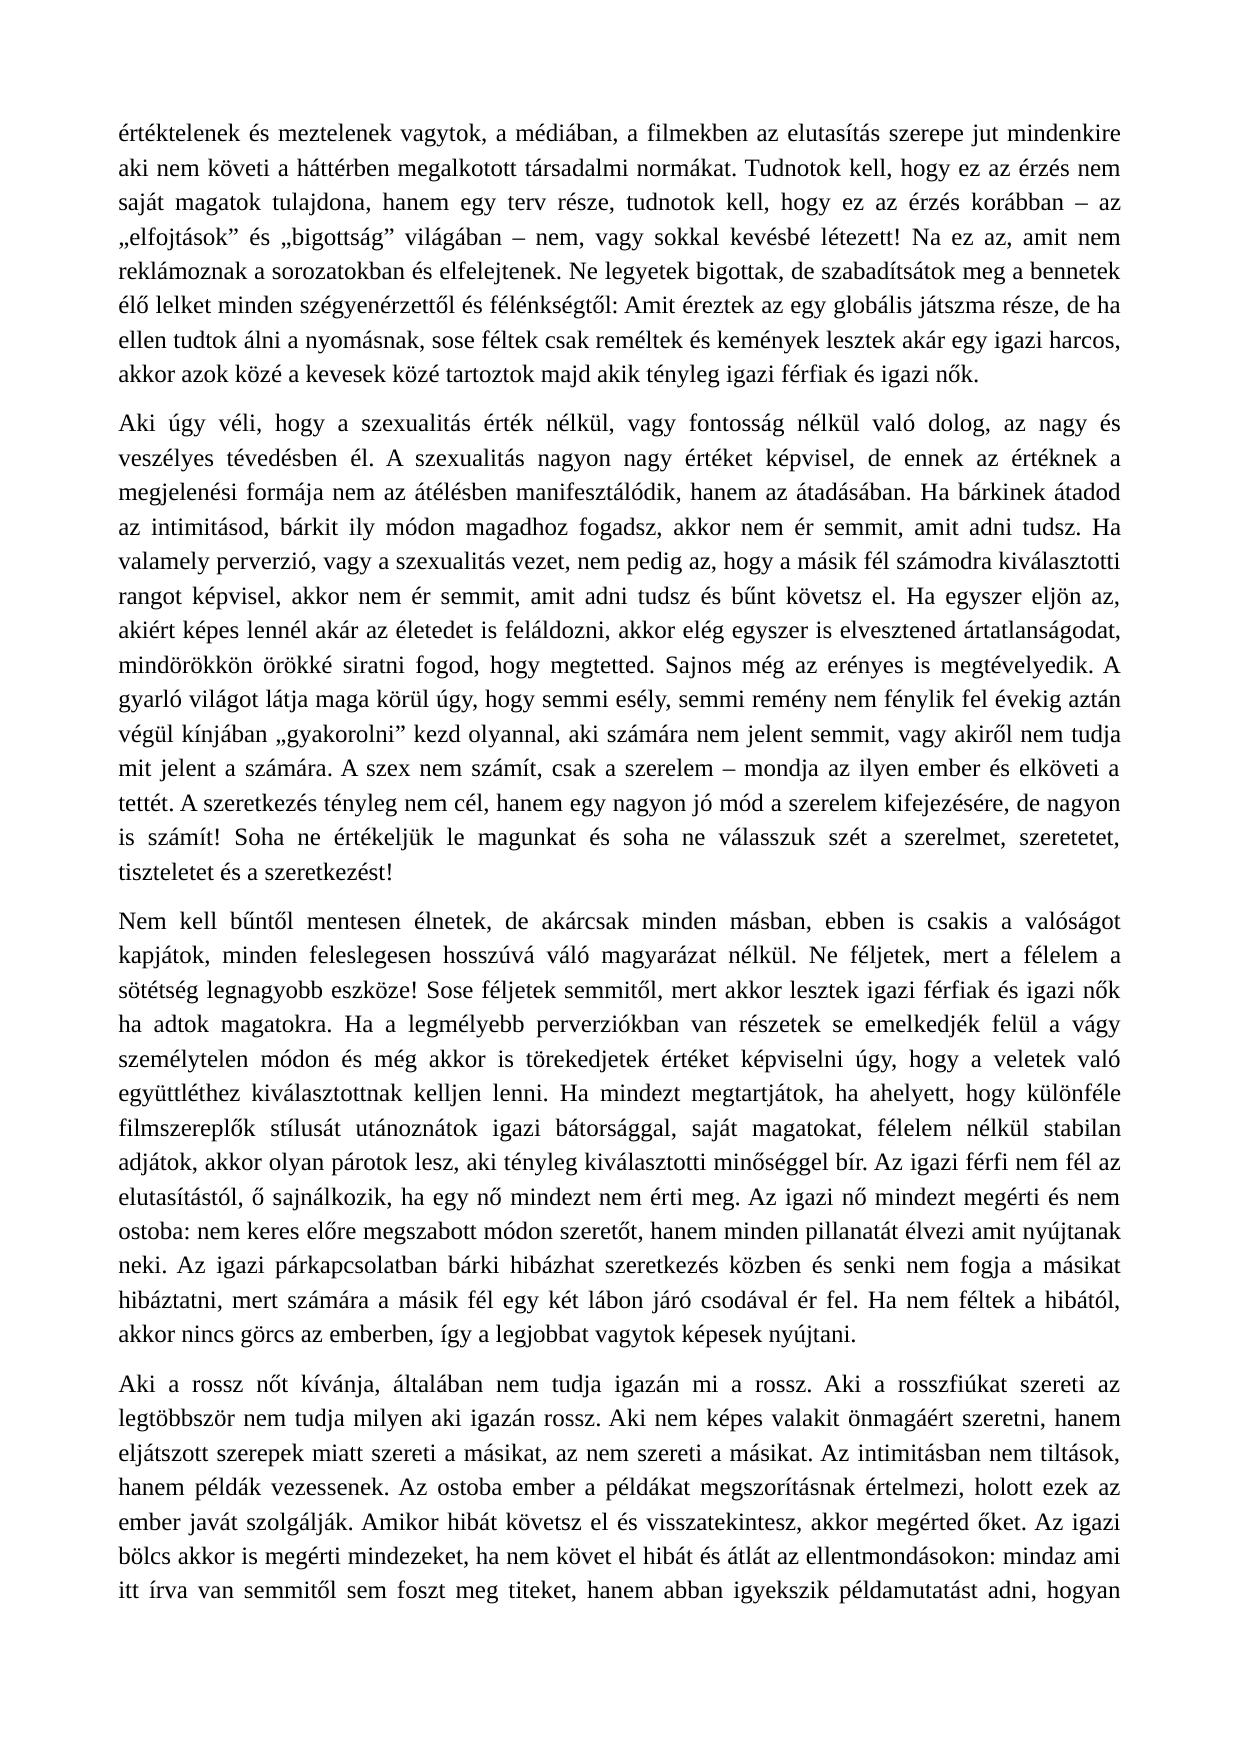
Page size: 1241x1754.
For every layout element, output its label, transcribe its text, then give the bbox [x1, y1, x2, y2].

text értéktelenek és meztelenek vagytok, a médiában, a filmekben az elutasítás szerepe jut mindenkire aki nem követi a háttérben megalkotott társadalmi normákat. Tudnotok kell, hogy ez az érzés nem saját magatok tulajdona, hanem egy terv része, tudnotok kell, hogy ez az érzés korábban – az „elfojtások” és „bigottság” világában – nem, vagy sokkal kevésbé létezett! Na ez az, amit nem reklámoznak a sorozatokban és elfelejtenek. Ne legyetek bigottak, de szabadítsátok meg a bennetek élő lelket minden szégyenérzettől és félénkségtől: Amit éreztek az egy globális játszma része, de ha ellen tudtok álni a nyomásnak, sose féltek csak reméltek és kemények lesztek akár egy igazi harcos, akkor azok közé a kevesek közé tartoztok majd akik tényleg igazi férfiak és igazi nők. [118, 118, 1122, 388]
text Nem kell bűntől mentesen élnetek, de akárcsak minden másban, ebben is csakis a valóságot kapjátok, minden feleslegesen hosszúvá váló magyarázat nélkül. Ne féljetek, mert a félelem a sötétség legnagyobb eszköze! Sose féljetek semmitől, mert akkor lesztek igazi férfiak és igazi nők ha adtok magatokra. Ha a legmélyebb perverziókban van részetek se emelkedjék felül a vágy személytelen módon és még akkor is törekedjetek értéket képviselni úgy, hogy a veletek való együttléthez kiválasztottnak kelljen lenni. Ha mindezt megtartjátok, ha ahelyett, hogy különféle filmszereplők stílusát utánoznátok igazi bátorsággal, saját magatokat, félelem nélkül stabilan adjátok, akkor olyan párotok lesz, aki tényleg kiválasztotti minőséggel bír. Az igazi férfi nem fél az elutasítástól, ő sajnálkozik, ha egy nő mindezt nem érti meg. Az igazi nő mindezt megérti és nem ostoba: nem keres előre megszabott módon szeretőt, hanem minden pillanatát élvezi amit nyújtanak neki. Az igazi párkapcsolatban bárki hibázhat szeretkezés közben és senki nem fogja a másikat hibáztatni, mert számára a másik fél egy két lábon járó csodával ér fel. Ha nem féltek a hibától, akkor nincs görcs az emberben, így a legjobbat vagytok képesek nyújtani. [118, 906, 1122, 1348]
text Aki a rossz nőt kívánja, általában nem tudja igazán mi a rossz. Aki a rosszfiúkat szereti az legtöbbször nem tudja milyen aki igazán rossz. Aki nem képes valakit önmagáért szeretni, hanem eljátszott szerepek miatt szereti a másikat, az nem szereti a másikat. Az intimitásban nem tiltások, hanem példák vezessenek. Az ostoba ember a példákat megszorításnak értelmezi, holott ezek az ember javát szolgálják. Amikor hibát követsz el és visszatekintesz, akkor megérted őket. Az igazi bölcs akkor is megérti mindezeket, ha nem követ el hibát és átlát az ellentmondásokon: mindaz ami itt írva van semmitől sem foszt meg titeket, hanem abban igyekszik példamutatást adni, hogyan [118, 1369, 1122, 1604]
text Aki úgy véli, hogy a szexualitás érték nélkül, vagy fontosság nélkül való dolog, az nagy és veszélyes tévedésben él. A szexualitás nagyon nagy értéket képvisel, de ennek az értéknek a megjelenési formája nem az átélésben manifesztálódik, hanem az átadásában. Ha bárkinek átadod az intimitásod, bárkit ily módon magadhoz fogadsz, akkor nem ér semmit, amit adni tudsz. Ha valamely perverzió, vagy a szexualitás vezet, nem pedig az, hogy a másik fél számodra kiválasztotti rangot képvisel, akkor nem ér semmit, amit adni tudsz és bűnt követsz el. Ha egyszer eljön az, akiért képes lennél akár az életedet is feláldozni, akkor elég egyszer is elvesztened ártatlanságodat, mindörökkön örökké siratni fogod, hogy megtetted. Sajnos még az erényes is megtévelyedik. A gyarló világot látja maga körül úgy, hogy semmi esély, semmi remény nem fénylik fel évekig aztán végül kínjában „gyakorolni” kezd olyannal, aki számára nem jelent semmit, vagy akiről nem tudja mit jelent a számára. A szex nem számít, csak a szerelem – mondja az ilyen ember és elköveti a tettét. A szeretkezés tényleg nem cél, hanem egy nagyon jó mód a szerelem kifejezésére, de nagyon is számít! Soha ne értékeljük le magunkat és soha ne válasszuk szét a szerelmet, szeretetet, tiszteletet és a szeretkezést! [118, 408, 1122, 886]
